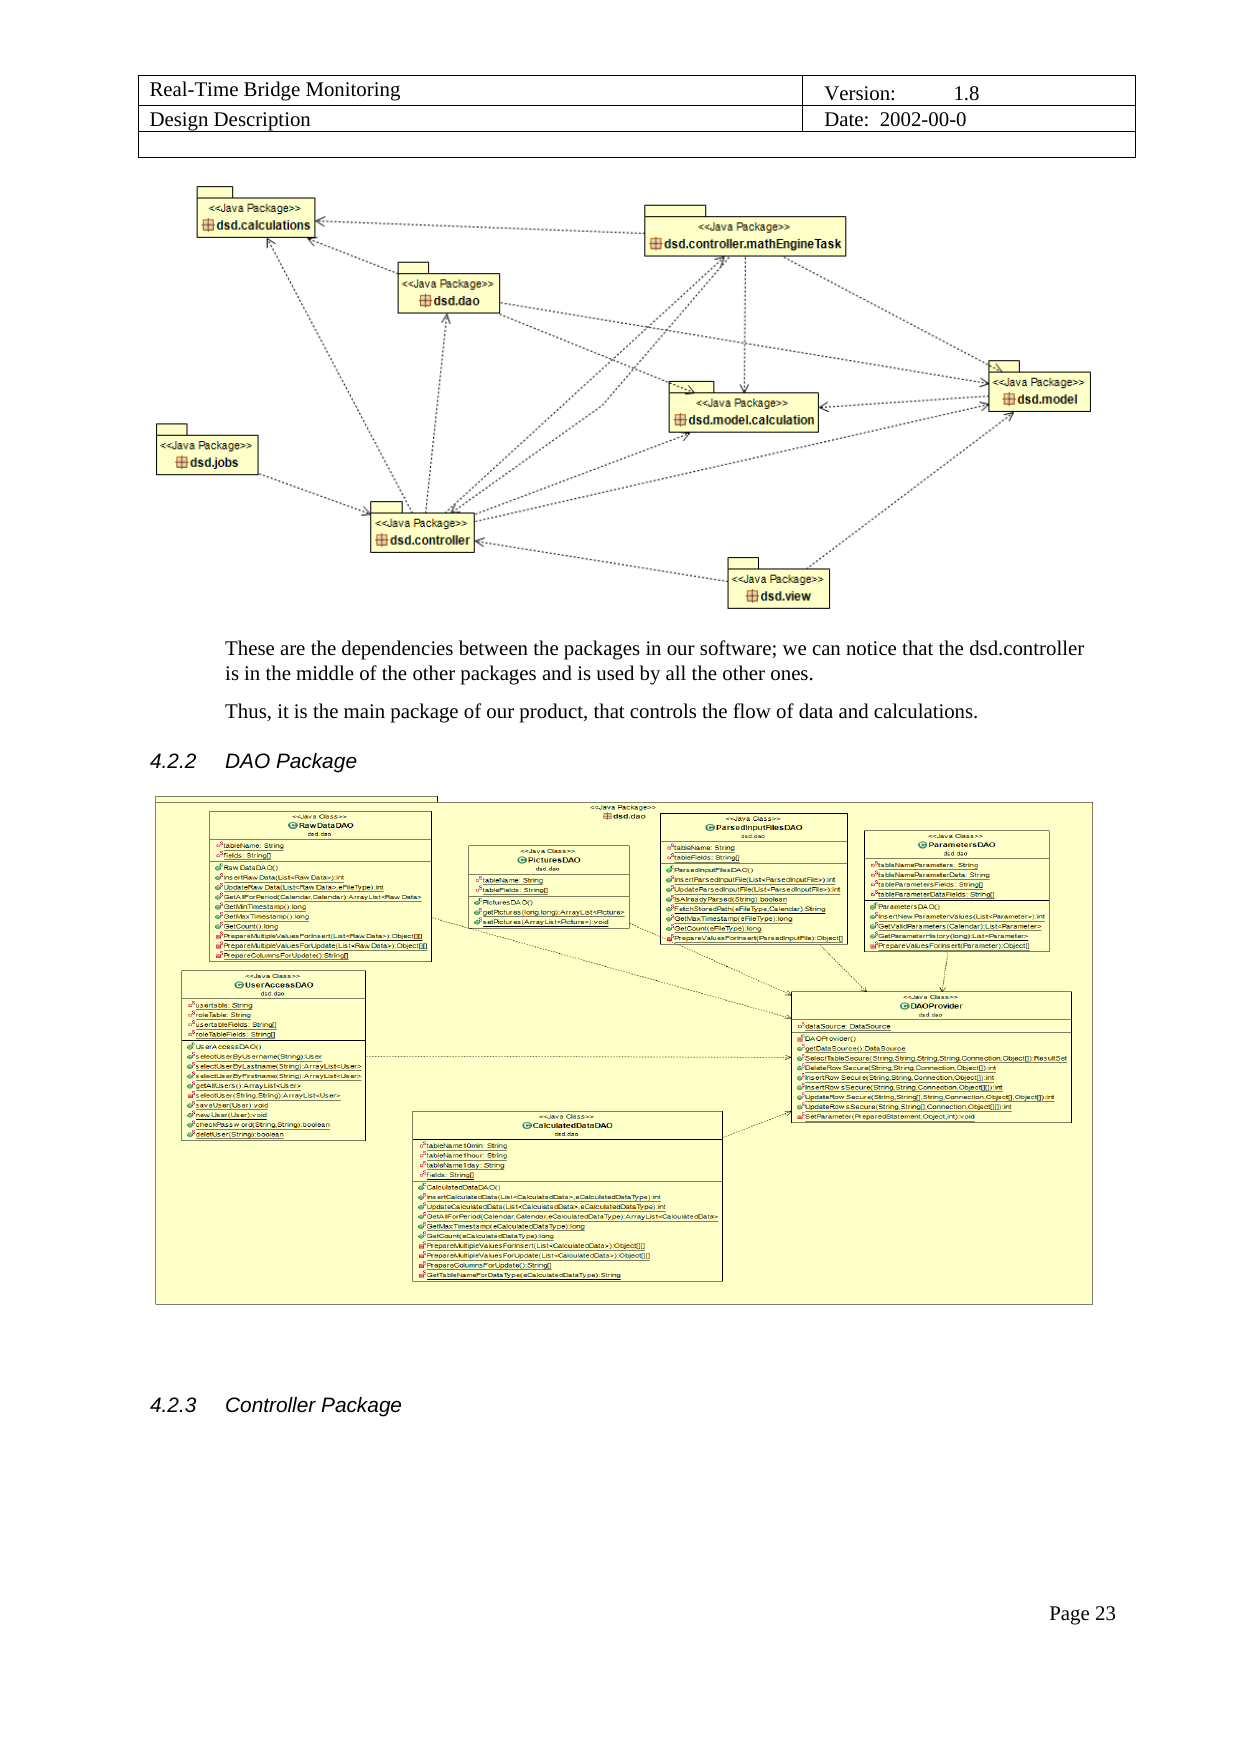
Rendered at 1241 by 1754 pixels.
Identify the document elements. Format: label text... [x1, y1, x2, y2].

picture [153, 794, 1094, 1306]
subtitle Controller Package [150, 1392, 1090, 1417]
text These are the dependencies between the packages in our software; we can notice that the dsd.controller is in the middle of the other packages and is used by all the other ones. [225, 635, 1090, 685]
text Thus, it is the main package of our product, that controls the flow of data and calculations. [225, 698, 1090, 723]
picture [153, 184, 1094, 612]
subtitle DAO Package [150, 748, 1090, 773]
